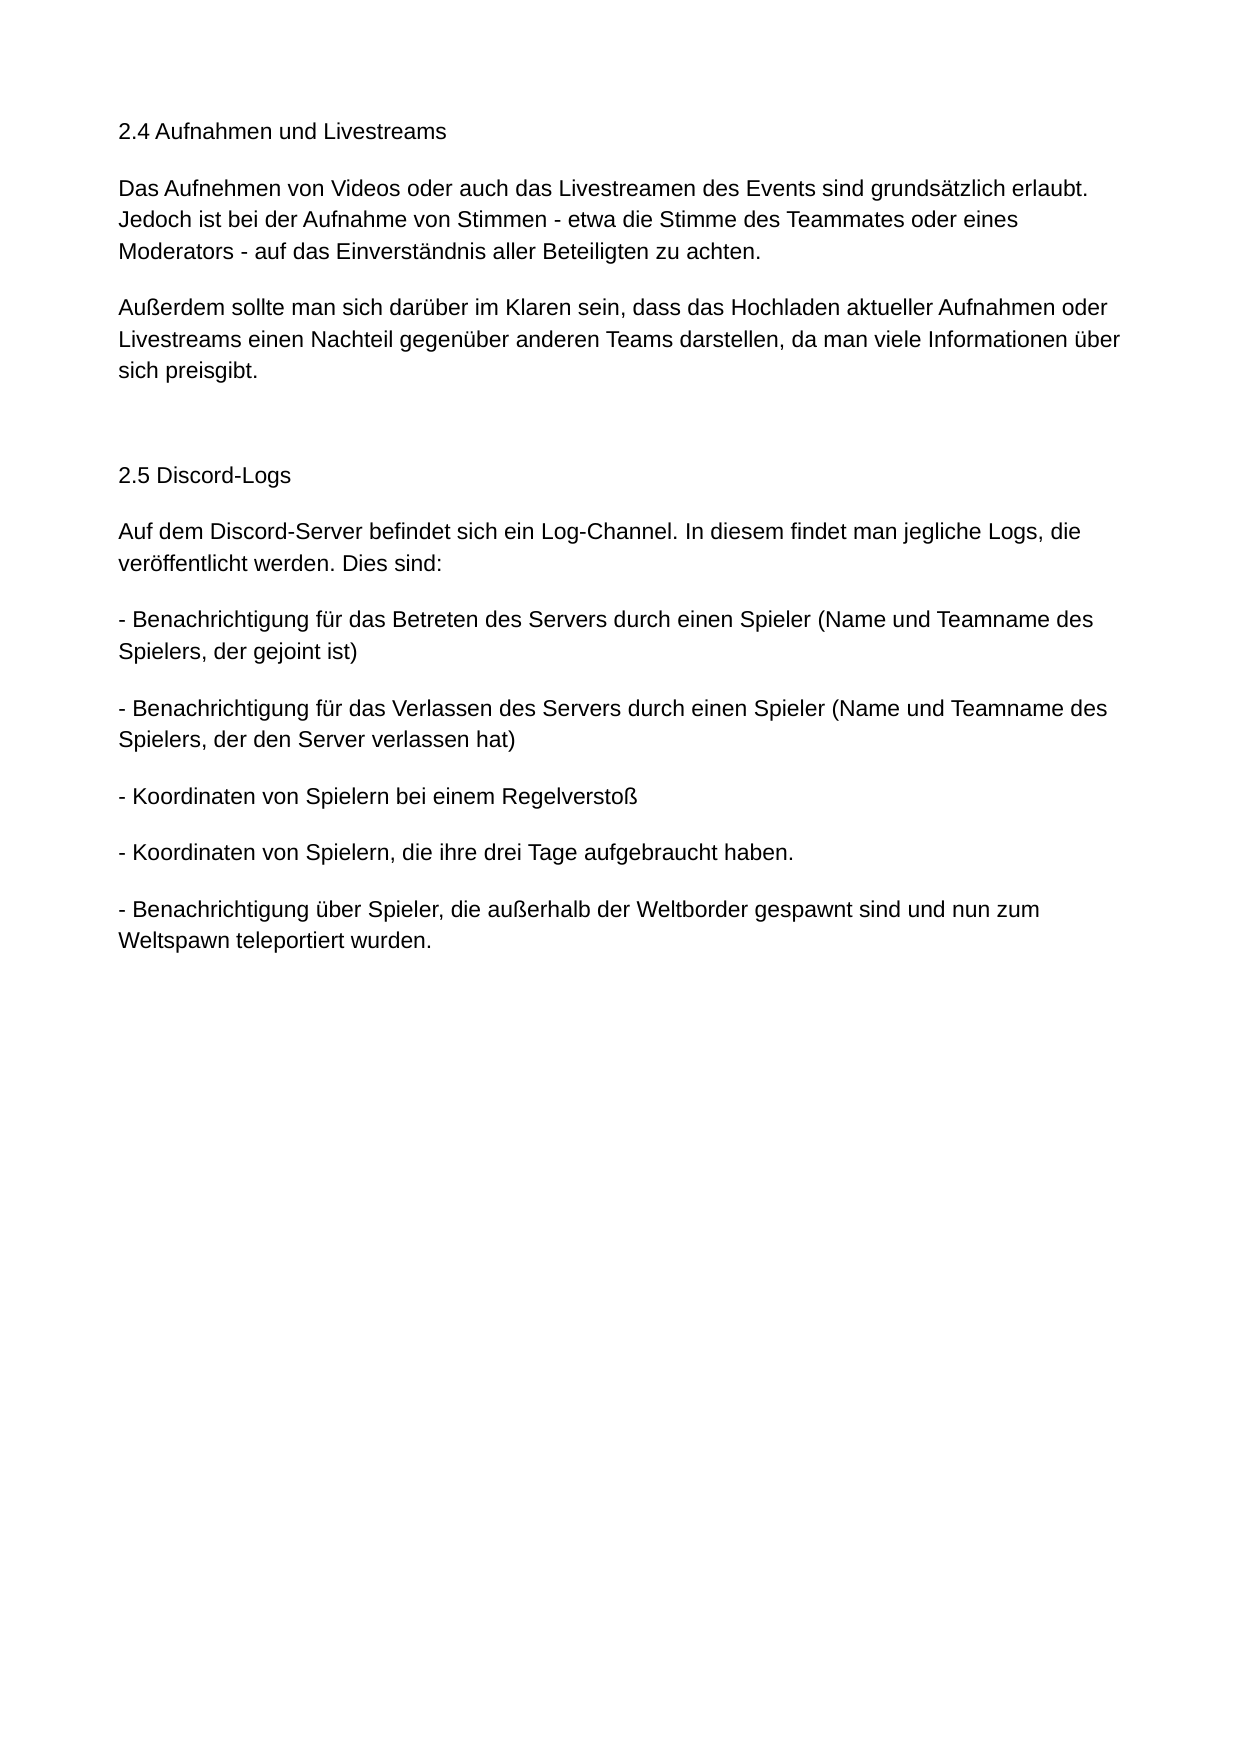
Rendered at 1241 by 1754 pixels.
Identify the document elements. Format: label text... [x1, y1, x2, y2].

text - Benachrichtigung für das Verlassen des Servers durch einen Spieler (Name und Teamname des Spielers, der den Server verlassen hat) [118, 694, 1122, 752]
text 2.4 Aufnahmen und Livestreams [118, 118, 1122, 144]
text - Koordinaten von Spielern bei einem Regelverstoß [118, 783, 1122, 809]
text - Koordinaten von Spielern, die ihre drei Tage aufgebraucht haben. [118, 839, 1122, 866]
text Das Aufnehmen von Videos oder auch das Livestreamen des Events sind grundsätzlich erlaubt. Jedoch ist bei der Aufnahme von Stimmen - etwa die Stimme des Teammates oder eines Moderators - auf das Einverständnis aller Beteiligten zu achten. [118, 175, 1122, 264]
text Auf dem Discord-Server befindet sich ein Log-Channel. In diesem findet man jegliche Logs, die veröffentlicht werden. Dies sind: [118, 518, 1122, 576]
text - Benachrichtigung für das Betreten des Servers durch einen Spieler (Name und Teamname des Spielers, der gejoint ist) [118, 606, 1122, 664]
text 2.5 Discord-Logs [118, 462, 1122, 488]
text Außerdem sollte man sich darüber im Klaren sein, dass das Hochladen aktueller Aufnahmen oder Livestreams einen Nachteil gegenüber anderen Teams darstellen, da man viele Informationen über sich preisgibt. [118, 294, 1122, 384]
text - Benachrichtigung über Spieler, die außerhalb der Weltborder gespawnt sind und nun zum Weltspawn teleportiert wurden. [118, 896, 1122, 954]
